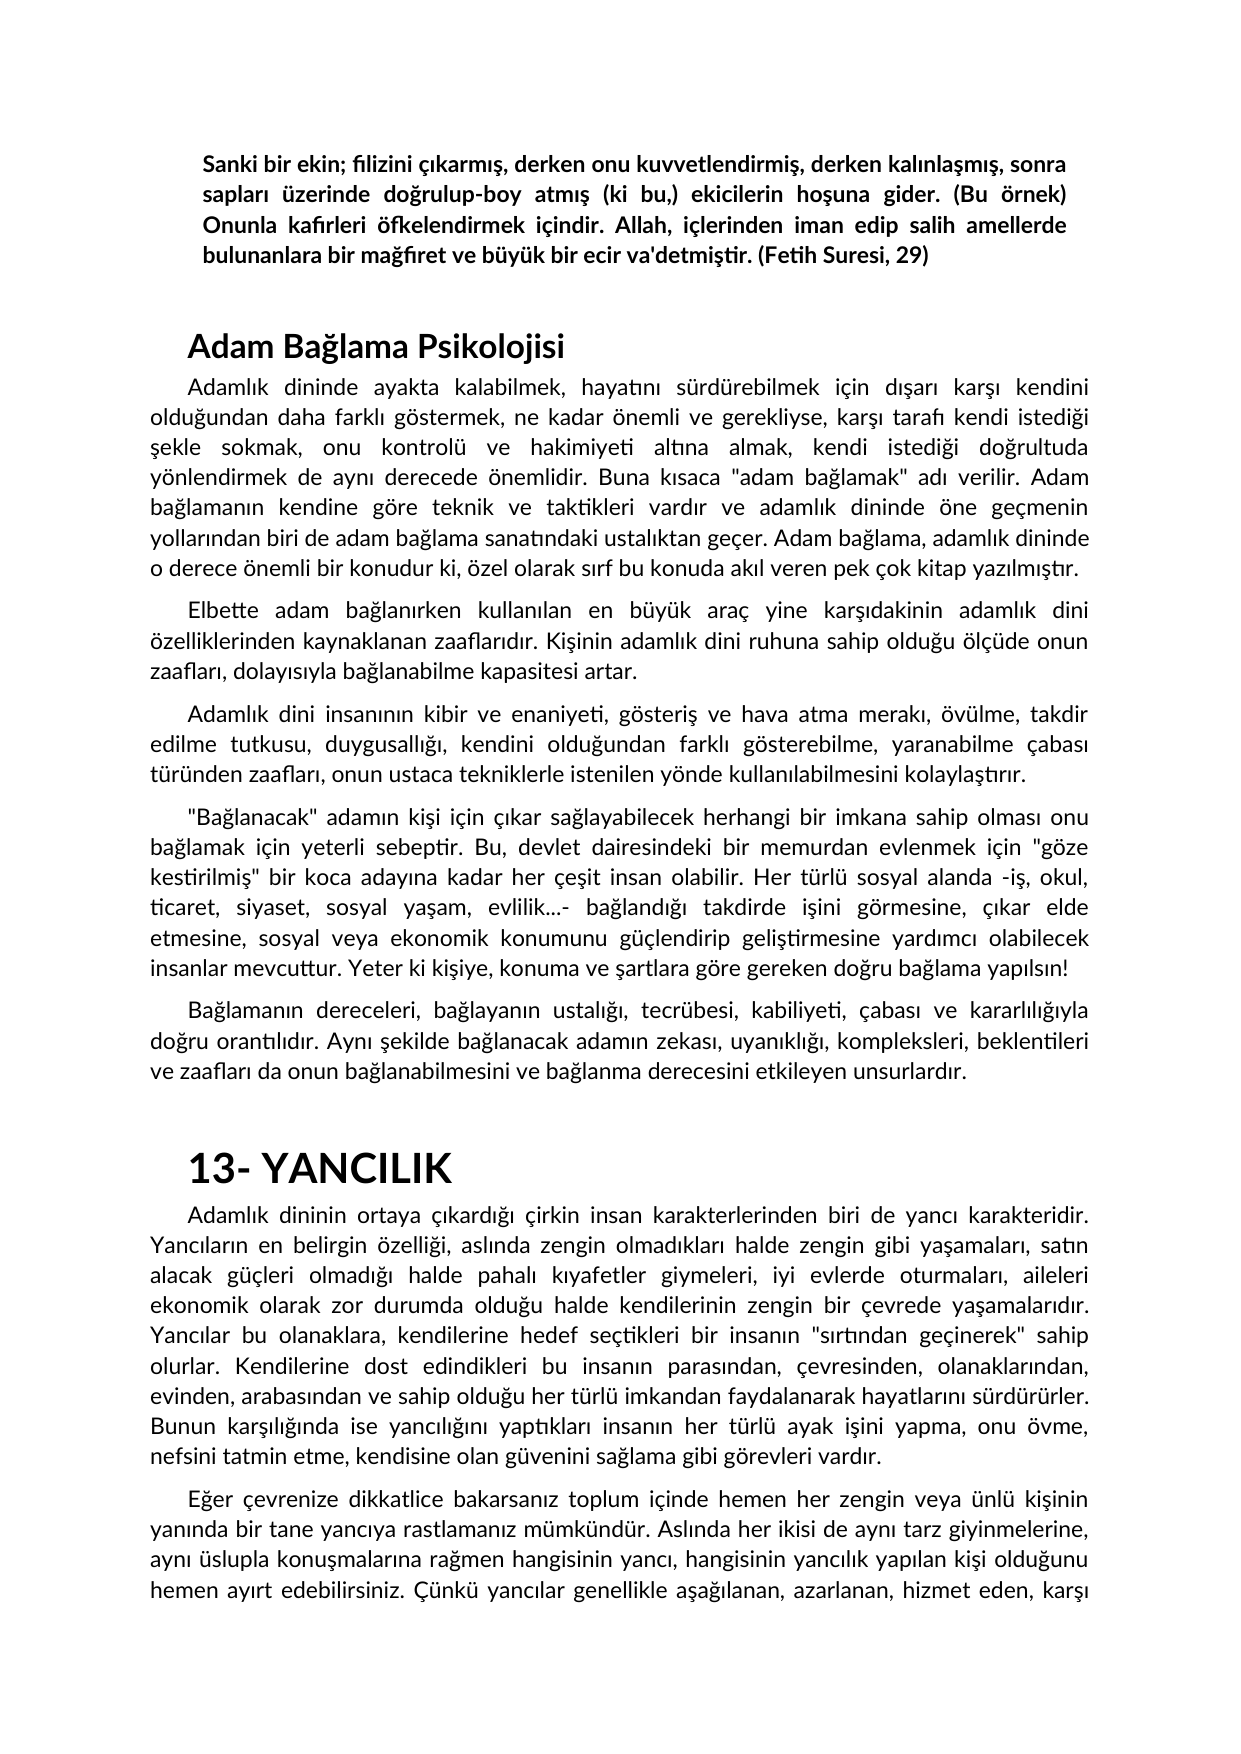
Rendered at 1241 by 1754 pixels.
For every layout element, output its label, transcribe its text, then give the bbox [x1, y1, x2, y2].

text Sanki bir ekin; filizini çıkarmış, derken onu kuvvetlendirmiş, derken kalınlaşmış, sonra sapları üzerinde doğrulup-boy atmış (ki bu,) ekicilerin hoşuna gider. (Bu örnek) Onunla kafirleri öfkelendirmek içindir. Allah, içlerinden iman edip salih amellerde bulunanlara bir mağfiret ve büyük bir ecir va'detmiştir. (Fetih Suresi, 29) [202, 150, 1068, 268]
subtitle Adam Bağlama Psikolojisi [187, 326, 1090, 366]
text "Bağlanacak" adamın kişi için çıkar sağlayabilecek herhangi bir imkana sahip olması onu bağlamak için yeterli sebeptir. Bu, devlet dairesindeki bir memurdan evlenmek için "göze kestirilmiş" bir koca adayına kadar her çeşit insan olabilir. Her türlü sosyal alanda -iş, okul, ticaret, siyaset, sosyal yaşam, evlilik...- bağlandığı takdirde işini görmesine, çıkar elde etmesine, sosyal veya ekonomik konumunu güçlendirip geliştirmesine yardımcı olabilecek insanlar mevcuttur. Yeter ki kişiye, konuma ve şartlara göre gereken doğru bağlama yapılsın! [150, 802, 1090, 981]
text Bağlamanın dereceleri, bağlayanın ustalığı, tecrübesi, kabiliyeti, çabası ve kararlılığıyla doğru orantılıdır. Aynı şekilde bağlanacak adamın zekası, uyanıklığı, kompleksleri, beklentileri ve zaafları da onun bağlanabilmesini ve bağlanma derecesini etkileyen unsurlardır. [150, 996, 1090, 1084]
text Adamlık dininin ortaya çıkardığı çirkin insan karakterlerinden biri de yancı karakteridir. Yancıların en belirgin özelliği, aslında zengin olmadıkları halde zengin gibi yaşamaları, satın alacak güçleri olmadığı halde pahalı kıyafetler giymeleri, iyi evlerde oturmaları, aileleri ekonomik olarak zor durumda olduğu halde kendilerinin zengin bir çevrede yaşamalarıdır. Yancılar bu olanaklara, kendilerine hedef seçtikleri bir insanın "sırtından geçinerek" sahip olurlar. Kendilerine dost edindikleri bu insanın parasından, çevresinden, olanaklarından, evinden, arabasından ve sahip olduğu her türlü imkandan faydalanarak hayatlarını sürdürürler. Bunun karşılığında ise yancılığını yaptıkları insanın her türlü ayak işini yapma, onu övme, nefsini tatmin etme, kendisine olan güvenini sağlama gibi görevleri vardır. [150, 1200, 1090, 1469]
subtitle 13- YANCILIK [187, 1142, 1090, 1192]
text Eğer çevrenize dikkatlice bakarsanız toplum içinde hemen her zengin veya ünlü kişinin yanında bir tane yancıya rastlamanız mümkündür. Aslında her ikisi de aynı tarz giyinmelerine, aynı üslupla konuşmalarına rağmen hangisinin yancı, hangisinin yancılık yapılan kişi olduğunu hemen ayırt edebilirsiniz. Çünkü yancılar genellikle aşağılanan, azarlanan, hizmet eden, karşı [150, 1485, 1090, 1603]
text Adamlık dininde ayakta kalabilmek, hayatını sürdürebilmek için dışarı karşı kendini olduğundan daha farklı göstermek, ne kadar önemli ve gerekliyse, karşı tarafı kendi istediği şekle sokmak, onu kontrolü ve hakimiyeti altına almak, kendi istediği doğrultuda yönlendirmek de aynı derecede önemlidir. Buna kısaca "adam bağlamak" adı verilir. Adam bağlamanın kendine göre teknik ve taktikleri vardır ve adamlık dininde öne geçmenin yollarından biri de adam bağlama sanatındaki ustalıktan geçer. Adam bağlama, adamlık dininde o derece önemli bir konudur ki, özel olarak sırf bu konuda akıl veren pek çok kitap yazılmıştır. [150, 372, 1090, 581]
text Adamlık dini insanının kibir ve enaniyeti, gösteriş ve hava atma merakı, övülme, takdir edilme tutkusu, duygusallığı, kendini olduğundan farklı gösterebilme, yaranabilme çabası türünden zaafları, onun ustaca tekniklerle istenilen yönde kullanılabilmesini kolaylaştırır. [150, 699, 1090, 787]
text Elbette adam bağlanırken kullanılan en büyük araç yine karşıdakinin adamlık dini özelliklerinden kaynaklanan zaaflarıdır. Kişinin adamlık dini ruhuna sahip olduğu ölçüde onun zaafları, dolayısıyla bağlanabilme kapasitesi artar. [150, 596, 1090, 684]
